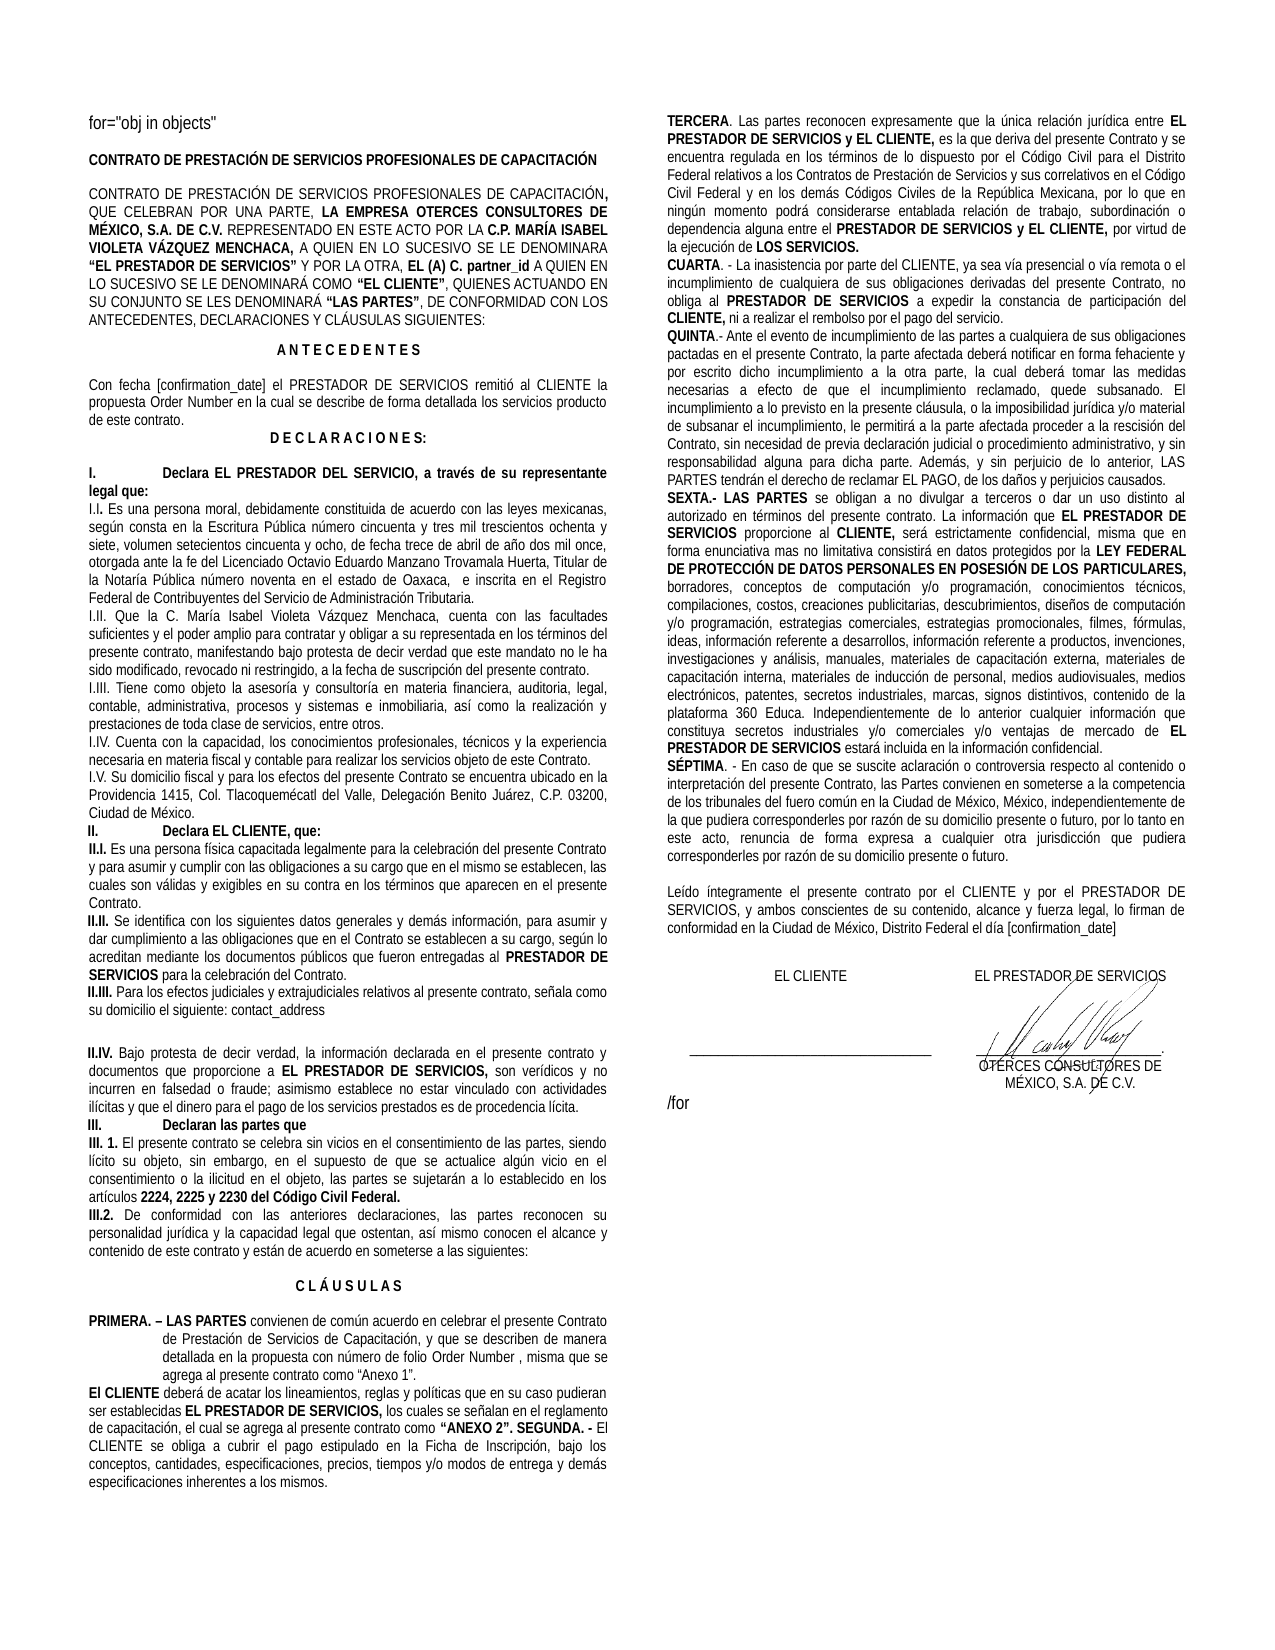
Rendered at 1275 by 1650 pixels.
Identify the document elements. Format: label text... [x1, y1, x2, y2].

text II.IV. Bajo protesta de decir verdad, la información declarada en el presente contrato y documentos que proporcione a EL PRESTADOR DE SERVICIOS, son verídicos y no incurren en falsedad o fraude; asimismo establece no estar vinculado con actividades ilícitas y que el dinero para el pago de los servicios prestados es de procedencia lícita. [87, 1044, 608, 1116]
text II.II. Se identifica con los siguientes datos generales y demás información, para asumir y dar cumplimiento a las obligaciones que en el Contrato se establecen a su cargo, según lo acreditan mediante los documentos públicos que fueron entregadas al PRESTADOR DE SERVICIOS para la celebración del Contrato. [87, 912, 608, 983]
text QUINTA.- Ante el evento de incumplimiento de las partes a cualquiera de sus obligaciones pactadas en el presente Contrato, la parte afectada deberá notificar en forma fehaciente y por escrito dicho incumplimiento a la otra parte, la cual deberá tomar las medidas necesarias a efecto de que el incumplimiento reclamado, quede subsanado. El incumplimiento a lo previsto en la presente cláusula, o la imposibilidad jurídica y/o material de subsanar el incumplimiento, le permitirá a la parte afectada proceder a la rescisión del Contrato, sin necesidad de previa declaración judicial o procedimiento administrativo, y sin responsabilidad alguna para dicha parte. Además, y sin perjuicio de lo anterior, LAS PARTES tendrán el derecho de reclamar EL PAGO, de los daños y perjuicios causados. [667, 327, 1186, 488]
text Leído íntegramente el presente contrato por el CLIENTE y por el PRESTADOR DE SERVICIOS, y ambos conscientes de su contenido, alcance y fuerza legal, lo firman de conformidad en la Ciudad de México, Distrito Federal el día [confirmation_date] [667, 883, 1186, 936]
subtitle C L Á U S U L A S [89, 1277, 608, 1295]
picture [978, 967, 1164, 1100]
text I.IV. Cuenta con la capacidad, los conocimientos profesionales, técnicos y la experiencia necesaria en materia fiscal y contable para realizar los servicios objeto de este Contrato. [89, 732, 608, 768]
subtitle CONTRATO DE PRESTACIÓN DE SERVICIOS PROFESIONALES DE CAPACITACIÓN [89, 150, 608, 168]
list Declara EL PRESTADOR DEL SERVICIO, a través de su representante legal que: [89, 464, 608, 499]
text I.I. Es una persona moral, debidamente constituida de acuerdo con las leyes mexicanas, según consta en la Escritura Pública número cincuenta y tres mil trescientos ochenta y siete, volumen setecientos cincuenta y ocho, de fecha trece de abril de año dos mil once, otorgada ante la fe del Licenciado Octavio Eduardo Manzano Trovamala Huerta, Titular de la Notaría Pública número noventa en el estado de Oaxaca, e inscrita en el Registro Federal de Contribuyentes del Servicio de Administración Tributaria. [89, 499, 608, 607]
text El CLIENTE deberá de acatar los lineamientos, reglas y políticas que en su caso pudieran ser establecidas EL PRESTADOR DE SERVICIOS, los cuales se señalan en el reglamento de capacitación, el cual se agrega al presente contrato como “ANEXO 2”. SEGUNDA. - El CLIENTE se obliga a cubrir el pago estipulado en la Ficha de Inscripción, bajo los conceptos, cantidades, especificaciones, precios, tiempos y/o modos de entrega y demás especificaciones inherentes a los mismos. [89, 1383, 608, 1491]
text I.II. Que la C. María Isabel Violeta Vázquez Menchaca, cuenta con las facultades suficientes y el poder amplio para contratar y obligar a su representada en los términos del presente contrato, manifestando bajo protesta de decir verdad que este mandato no le ha sido modificado, revocado ni restringido, a la fecha de suscripción del presente contrato. [89, 607, 608, 679]
text CONTRATO DE PRESTACIÓN DE SERVICIOS PROFESIONALES DE CAPACITACIÓN, QUE CELEBRAN POR UNA PARTE, LA EMPRESA OTERCES CONSULTORES DE MÉXICO, S.A. DE C.V. REPRESENTADO EN ESTE ACTO POR LA C.P. MARÍA ISABEL VIOLETA VÁZQUEZ MENCHACA, A QUIEN EN LO SUCESIVO SE LE DENOMINARA “EL PRESTADOR DE SERVICIOS” Y POR LA OTRA, EL (A) C. partner_id A QUIEN EN LO SUCESIVO SE LE DENOMINARÁ COMO “EL CLIENTE”, QUIENES ACTUANDO EN SU CONJUNTO SE LES DENOMINARÁ “LAS PARTES”, DE CONFORMIDAD CON LOS ANTECEDENTES, DECLARACIONES Y CLÁUSULAS SIGUIENTES: [89, 185, 608, 328]
text I.III. Tiene como objeto la asesoría y consultoría en materia financiera, auditoria, legal, contable, administrativa, procesos y sistemas e inmobiliaria, así como la realización y prestaciones de toda clase de servicios, entre otros. [89, 679, 608, 732]
text II.III. Para los efectos judiciales y extrajudiciales relativos al presente contrato, señala como su domicilio el siguiente: contact_address [87, 983, 608, 1019]
text PRIMERA. – LAS PARTES convienen de común acuerdo en celebrar el presente Contrato de Prestación de Servicios de Capacitación, y que se describen de manera detallada en la propuesta con número de folio Order Number , misma que se agrega al presente contrato como “Anexo 1”. [89, 1312, 608, 1383]
subtitle A N T E C E D E N T E S [89, 341, 608, 359]
text /for [667, 1092, 1186, 1114]
text CUARTA. - La inasistencia por parte del CLIENTE, ya sea vía presencial o vía remota o el incumplimiento de cualquiera de sus obligaciones derivadas del presente Contrato, no obliga al PRESTADOR DE SERVICIOS a expedir la constancia de participación del CLIENTE, ni a realizar el rembolso por el pago del servicio. [667, 256, 1186, 327]
text III. 1. El presente contrato se celebra sin vicios en el consentimiento de las partes, siendo lícito su objeto, sin embargo, en el supuesto de que se actualice algún vicio en el consentimiento o la ilicitud en el objeto, las partes se sujetarán a lo establecido en los artículos 2224, 2225 y 2230 del Código Civil Federal. [87, 1134, 608, 1206]
text SEXTA.- LAS PARTES se obligan a no divulgar a terceros o dar un uso distinto al autorizado en términos del presente contrato. La información que EL PRESTADOR DE SERVICIOS proporcione al CLIENTE, será estrictamente confidencial, misma que en forma enunciativa mas no limitativa consistirá en datos protegidos por la LEY FEDERAL DE PROTECCIÓN DE DATOS PERSONALES EN POSESIÓN DE LOS PARTICULARES, borradores, conceptos de computación y/o programación, conocimientos técnicos, compilaciones, costos, creaciones publicitarias, descubrimientos, diseños de computación y/o programación, estrategias comerciales, estrategias promocionales, filmes, fórmulas, ideas, información referente a desarrollos, información referente a productos, invenciones, investigaciones y análisis, manuales, materiales de capacitación externa, materiales de capacitación interna, materiales de inducción de personal, medios audiovisuales, medios electrónicos, patentes, secretos industriales, marcas, signos distintivos, contenido de la plataforma 360 Educa. Independientemente de lo anterior cualquier información que constituya secretos industriales y/o comerciales y/o ventajas de mercado de EL PRESTADOR DE SERVICIOS estará incluida en la información confidencial. [667, 488, 1186, 757]
subtitle D E C L A R A C I O N E S: [89, 429, 608, 447]
text II.I. Es una persona física capacitada legalmente para la celebración del presente Contrato y para asumir y cumplir con las obligaciones a su cargo que en el mismo se establecen, las cuales son válidas y exigibles en su contra en los términos que aparecen en el presente Contrato. [87, 840, 608, 912]
text for="obj in objects" [89, 112, 608, 134]
text SÉPTIMA. - En caso de que se suscite aclaración o controversia respecto al contenido o interpretación del presente Contrato, las Partes convienen en someterse a la competencia de los tribunales del fuero común en la Ciudad de México, México, independientemente de la que pudiera corresponderles por razón de su domicilio presente o futuro, por lo tanto en este acto, renuncia de forma expresa a cualquier otra jurisdicción que pudiera corresponderles por razón de su domicilio presente o futuro. [667, 757, 1186, 865]
text Con fecha [confirmation_date] el PRESTADOR DE SERVICIOS remitió al CLIENTE la propuesta Order Number en la cual se describe de forma detallada los servicios producto de este contrato. [89, 375, 608, 429]
table_cell __________________________________ [667, 985, 954, 1092]
text III.2. De conformidad con las anteriores declaraciones, las partes reconocen su personalidad jurídica y la capacidad legal que ostentan, así mismo conocen el alcance y contenido de este contrato y están de acuerdo en someterse a las siguientes: [87, 1206, 608, 1259]
table_cell __________________________. OTERCES CONSULTORES DE MÉXICO, S.A. DE C.V. [1164, 985, 1186, 1092]
table_cell __________________________. OTERCES CONSULTORES DE MÉXICO, S.A. DE C.V. [954, 985, 978, 1092]
list Declara EL CLIENTE, que: [87, 822, 608, 840]
text TERCERA. Las partes reconocen expresamente que la única relación jurídica entre EL PRESTADOR DE SERVICIOS y EL CLIENTE, es la que deriva del presente Contrato y se encuentra regulada en los términos de lo dispuesto por el Código Civil para el Distrito Federal relativos a los Contratos de Prestación de Servicios y sus correlativos en el Código Civil Federal y en los demás Códigos Civiles de la República Mexicana, por lo que en ningún momento podrá considerarse entablada relación de trabajo, subordinación o dependencia alguna entre el PRESTADOR DE SERVICIOS y EL CLIENTE, por virtud de la ejecución de LOS SERVICIOS. [667, 112, 1186, 256]
table_header EL CLIENTE [667, 967, 954, 985]
list Declaran las partes que [87, 1116, 608, 1134]
text I.V. Su domicilio fiscal y para los efectos del presente Contrato se encuentra ubicado en la Providencia 1415, Col. Tlacoquemécatl del Valle, Delegación Benito Juárez, C.P. 03200, Ciudad de México. [89, 768, 608, 822]
